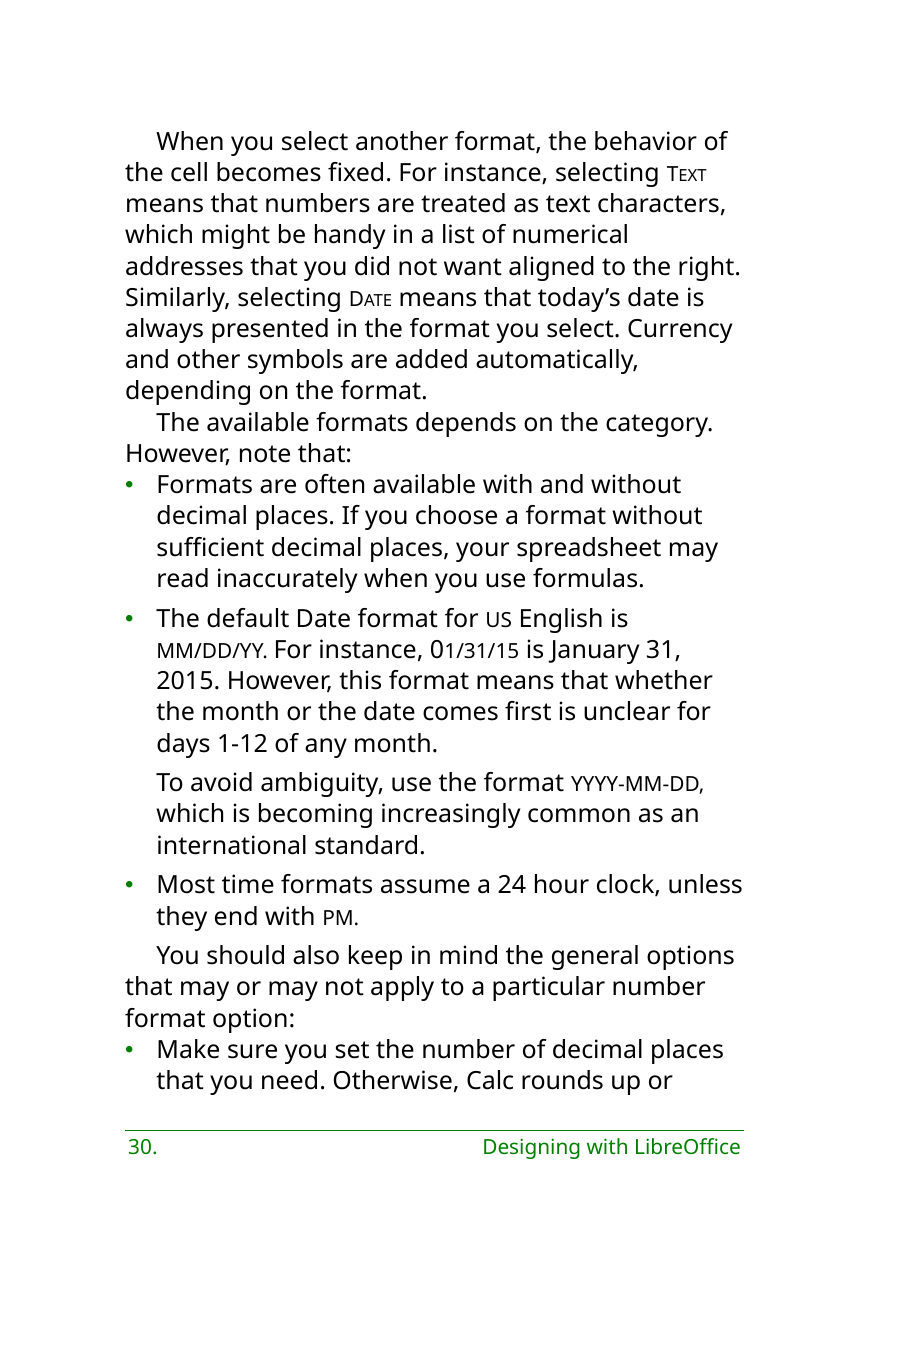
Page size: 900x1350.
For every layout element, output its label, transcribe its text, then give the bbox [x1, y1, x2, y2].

list Make sure you set the number of decimal places that you need. Otherwise, Calc rounds up or [125, 1033, 744, 1096]
list Most time formats assume a 24 hour clock, unless they end with PM. [125, 869, 744, 931]
text When you select another format, the behavior of the cell becomes fixed. For instance, selecting Text means that numbers are treated as text characters, which might be handy in a list of numerical addresses that you did not want aligned to the right. Similarly, selecting Date means that today’s date is always presented in the format you select. Currency and other symbols are added automatically, depending on the format. [125, 125, 744, 406]
text You should also keep in mind the general options that may or may not apply to a particular number format option: [125, 939, 744, 1033]
list The default Date format for US English is MM/DD/YY. For instance, 01/31/15 is January 31, 2015. However, this format means that whether the month or the date comes first is unclear for days 1-12 of any month. [125, 602, 744, 758]
list Formats are often available with and without decimal places. If you choose a format without sufficient decimal places, your spreadsheet may read inaccurately when you use formulas. [125, 469, 744, 594]
text To avoid ambiguity, use the format YYYY-MM-DD, which is becoming increasingly common as an international standard. [156, 767, 744, 860]
text The available formats depends on the category. However, note that: [125, 406, 744, 469]
